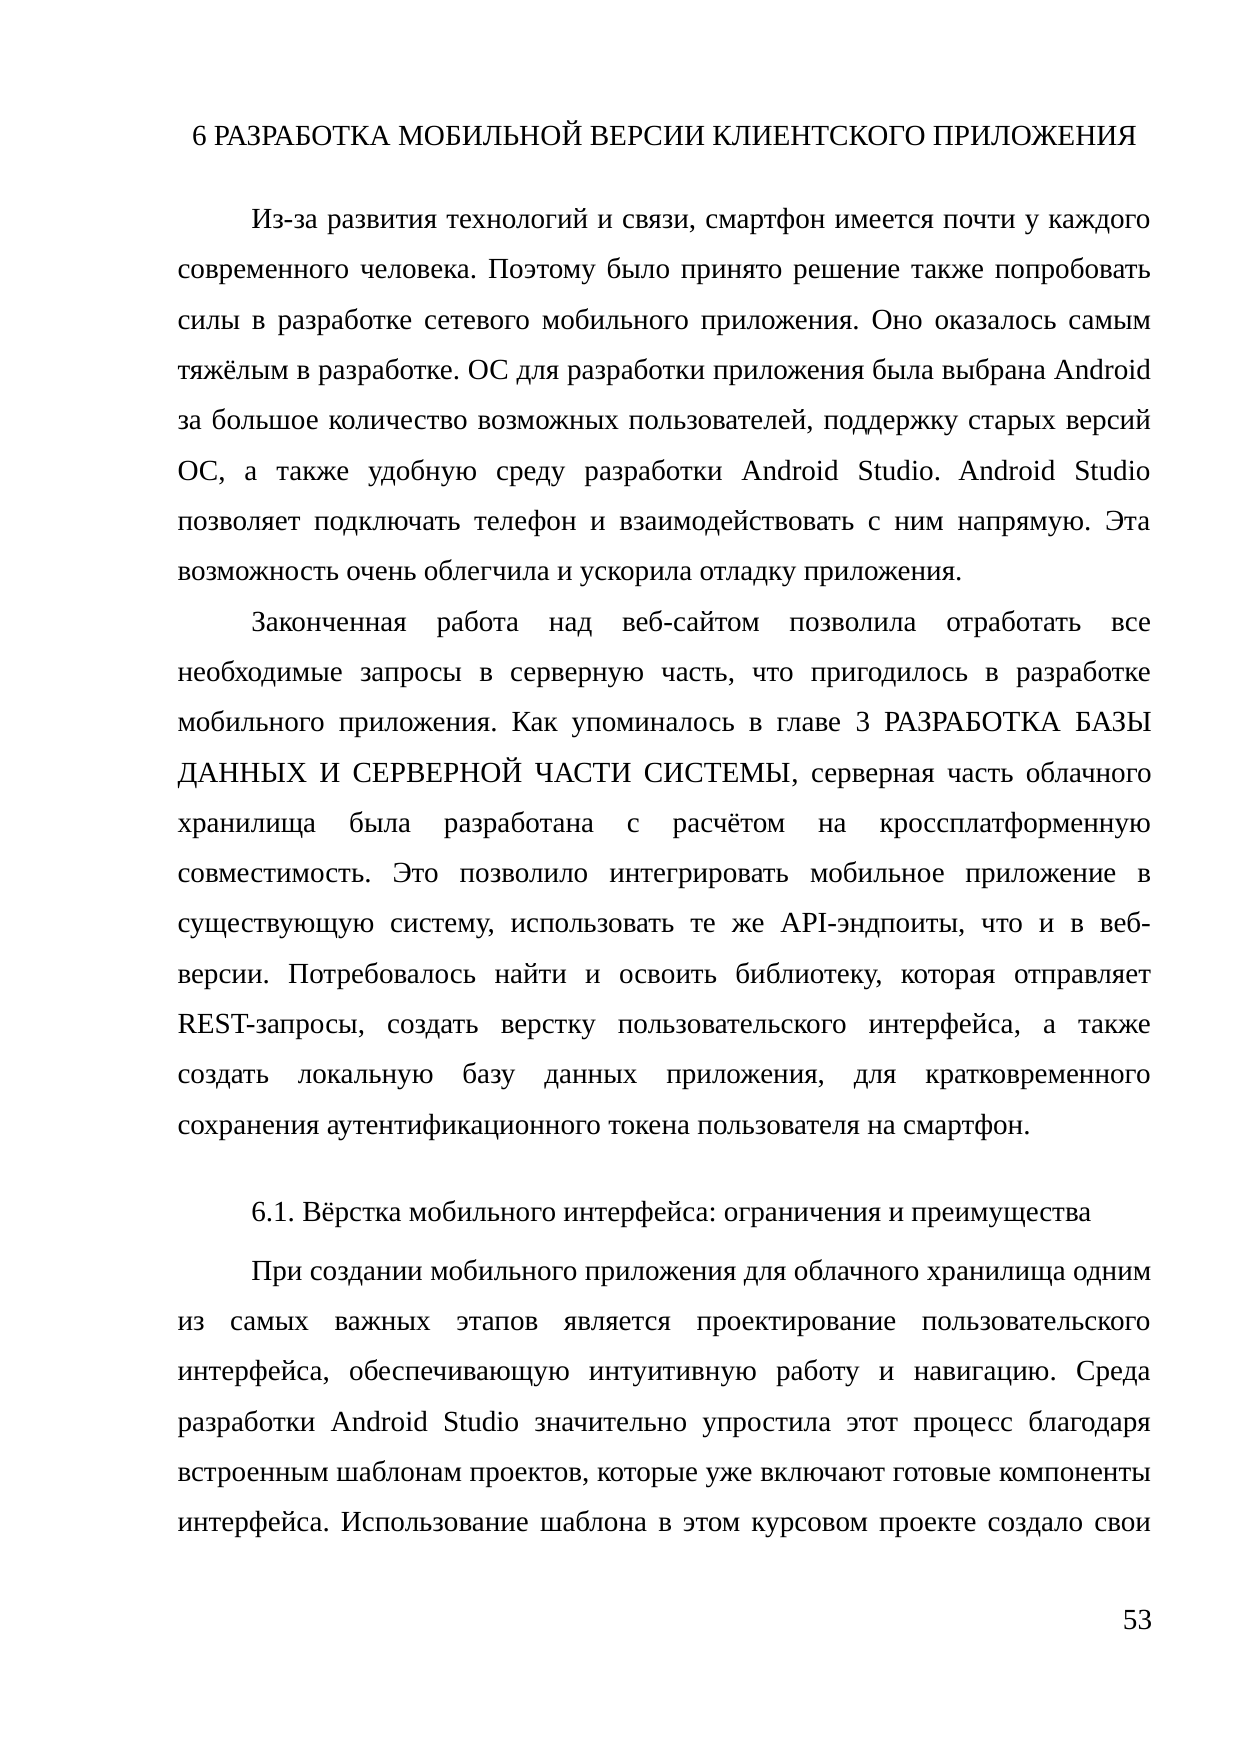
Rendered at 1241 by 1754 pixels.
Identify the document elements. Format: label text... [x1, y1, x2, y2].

text Законченная работа над веб-сайтом позволила отработать все необходимые запросы в серверную часть, что пригодилось в разработке мобильного приложения. Как упоминалось в главе 3 РАЗРАБОТКА БАЗЫ ДАННЫХ И СЕРВЕРНОЙ ЧАСТИ СИСТЕМЫ, серверная часть облачного хранилища была разработана с расчётом на кроссплатформенную совместимость. Это позволило интегрировать мобильное приложение в существующую систему, использовать те же API-эндпоиты, что и в веб-версии. Потребовалось найти и освоить библиотеку, которая отправляет REST-запросы, создать верстку пользовательского интерфейса, а также создать локальную базу данных приложения, для кратковременного сохранения аутентификационного токена пользователя на смартфон. [177, 604, 1152, 1140]
text Из-за развития технологий и связи, смартфон имеется почти у каждого современного человека. Поэтому было принято решение также попробовать силы в разработке сетевого мобильного приложения. Оно оказалось самым тяжёлым в разработке. ОС для разработки приложения была выбрана Android за большое количество возможных пользователей, поддержку старых версий ОС, а также удобную среду разработки Android Studio. Android Studio позволяет подключать телефон и взаимодействовать с ним напрямую. Эта возможность очень облегчила и ускорила отладку приложения. [177, 201, 1152, 587]
text При создании мобильного приложения для облачного хранилища одним из самых важных этапов является проектирование пользовательского интерфейса, обеспечивающую интуитивную работу и навигацию. Среда разработки Android Studio значительно упростила этот процесс благодаря встроенным шаблонам проектов, которые уже включают готовые компоненты интерфейса. Использование шаблона в этом курсовом проекте создало свои [177, 1253, 1152, 1538]
subtitle 6.1. Вёрстка мобильного интерфейса: ограничения и преимущества [177, 1194, 1152, 1228]
subtitle 6 РАЗРАБОТКА МОБИЛЬНОЙ ВЕРСИИ КЛИЕНТСКОГО ПРИЛОЖЕНИЯ [177, 118, 1152, 152]
